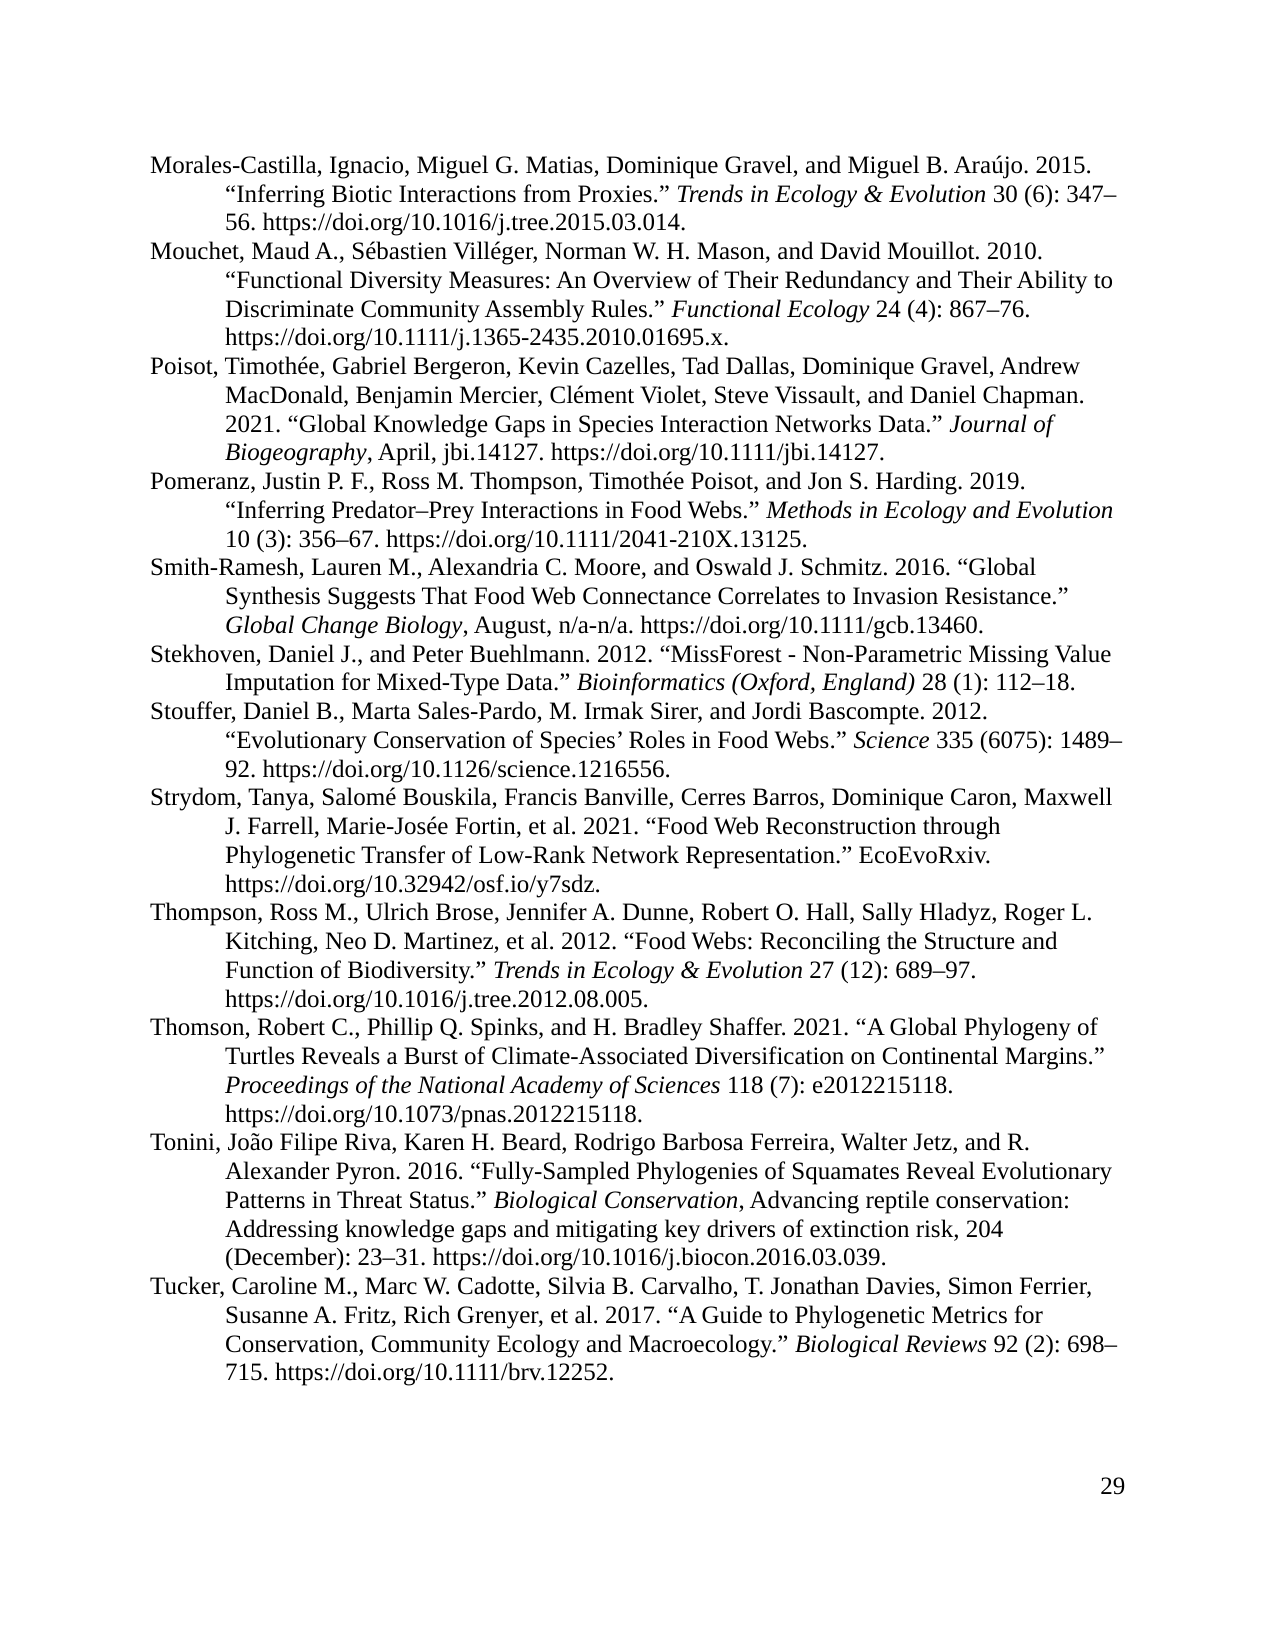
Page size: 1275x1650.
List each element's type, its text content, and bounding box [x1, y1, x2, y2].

text Smith-Ramesh, Lauren M., Alexandria C. Moore, and Oswald J. Schmitz. 2016. “Global Synthesis Suggests That Food Web Connectance Correlates to Invasion Resistance.” Global Change Biology, August, n/a-n/a. https://doi.org/10.1111/gcb.13460. [150, 552, 1125, 639]
text Poisot, Timothée, Gabriel Bergeron, Kevin Cazelles, Tad Dallas, Dominique Gravel, Andrew MacDonald, Benjamin Mercier, Clément Violet, Steve Vissault, and Daniel Chapman. 2021. “Global Knowledge Gaps in Species Interaction Networks Data.” Journal of Biogeography, April, jbi.14127. https://doi.org/10.1111/jbi.14127. [150, 351, 1125, 466]
text Mouchet, Maud A., Sébastien Villéger, Norman W. H. Mason, and David Mouillot. 2010. “Functional Diversity Measures: An Overview of Their Redundancy and Their Ability to Discriminate Community Assembly Rules.” Functional Ecology 24 (4): 867–76. https://doi.org/10.1111/j.1365-2435.2010.01695.x. [150, 236, 1125, 351]
text Morales-Castilla, Ignacio, Miguel G. Matias, Dominique Gravel, and Miguel B. Araújo. 2015. “Inferring Biotic Interactions from Proxies.” Trends in Ecology & Evolution 30 (6): 347–56. https://doi.org/10.1016/j.tree.2015.03.014. [150, 150, 1125, 236]
text Stekhoven, Daniel J., and Peter Buehlmann. 2012. “MissForest - Non-Parametric Missing Value Imputation for Mixed-Type Data.” Bioinformatics (Oxford, England) 28 (1): 112–18. [150, 639, 1125, 696]
text Tucker, Caroline M., Marc W. Cadotte, Silvia B. Carvalho, T. Jonathan Davies, Simon Ferrier, Susanne A. Fritz, Rich Grenyer, et al. 2017. “A Guide to Phylogenetic Metrics for Conservation, Community Ecology and Macroecology.” Biological Reviews 92 (2): 698–715. https://doi.org/10.1111/brv.12252. [150, 1271, 1125, 1386]
text Strydom, Tanya, Salomé Bouskila, Francis Banville, Cerres Barros, Dominique Caron, Maxwell J. Farrell, Marie-Josée Fortin, et al. 2021. “Food Web Reconstruction through Phylogenetic Transfer of Low-Rank Network Representation.” EcoEvoRxiv. https://doi.org/10.32942/osf.io/y7sdz. [150, 782, 1125, 897]
text Thompson, Ross M., Ulrich Brose, Jennifer A. Dunne, Robert O. Hall, Sally Hladyz, Roger L. Kitching, Neo D. Martinez, et al. 2012. “Food Webs: Reconciling the Structure and Function of Biodiversity.” Trends in Ecology & Evolution 27 (12): 689–97. https://doi.org/10.1016/j.tree.2012.08.005. [150, 897, 1125, 1012]
text Pomeranz, Justin P. F., Ross M. Thompson, Timothée Poisot, and Jon S. Harding. 2019. “Inferring Predator–Prey Interactions in Food Webs.” Methods in Ecology and Evolution 10 (3): 356–67. https://doi.org/10.1111/2041-210X.13125. [150, 466, 1125, 552]
text Thomson, Robert C., Phillip Q. Spinks, and H. Bradley Shaffer. 2021. “A Global Phylogeny of Turtles Reveals a Burst of Climate-Associated Diversification on Continental Margins.” Proceedings of the National Academy of Sciences 118 (7): e2012215118. https://doi.org/10.1073/pnas.2012215118. [150, 1012, 1125, 1127]
text Tonini, João Filipe Riva, Karen H. Beard, Rodrigo Barbosa Ferreira, Walter Jetz, and R. Alexander Pyron. 2016. “Fully-Sampled Phylogenies of Squamates Reveal Evolutionary Patterns in Threat Status.” Biological Conservation, Advancing reptile conservation: Addressing knowledge gaps and mitigating key drivers of extinction risk, 204 (December): 23–31. https://doi.org/10.1016/j.biocon.2016.03.039. [150, 1127, 1125, 1271]
text Stouffer, Daniel B., Marta Sales-Pardo, M. Irmak Sirer, and Jordi Bascompte. 2012. “Evolutionary Conservation of Species’ Roles in Food Webs.” Science 335 (6075): 1489–92. https://doi.org/10.1126/science.1216556. [150, 696, 1125, 782]
